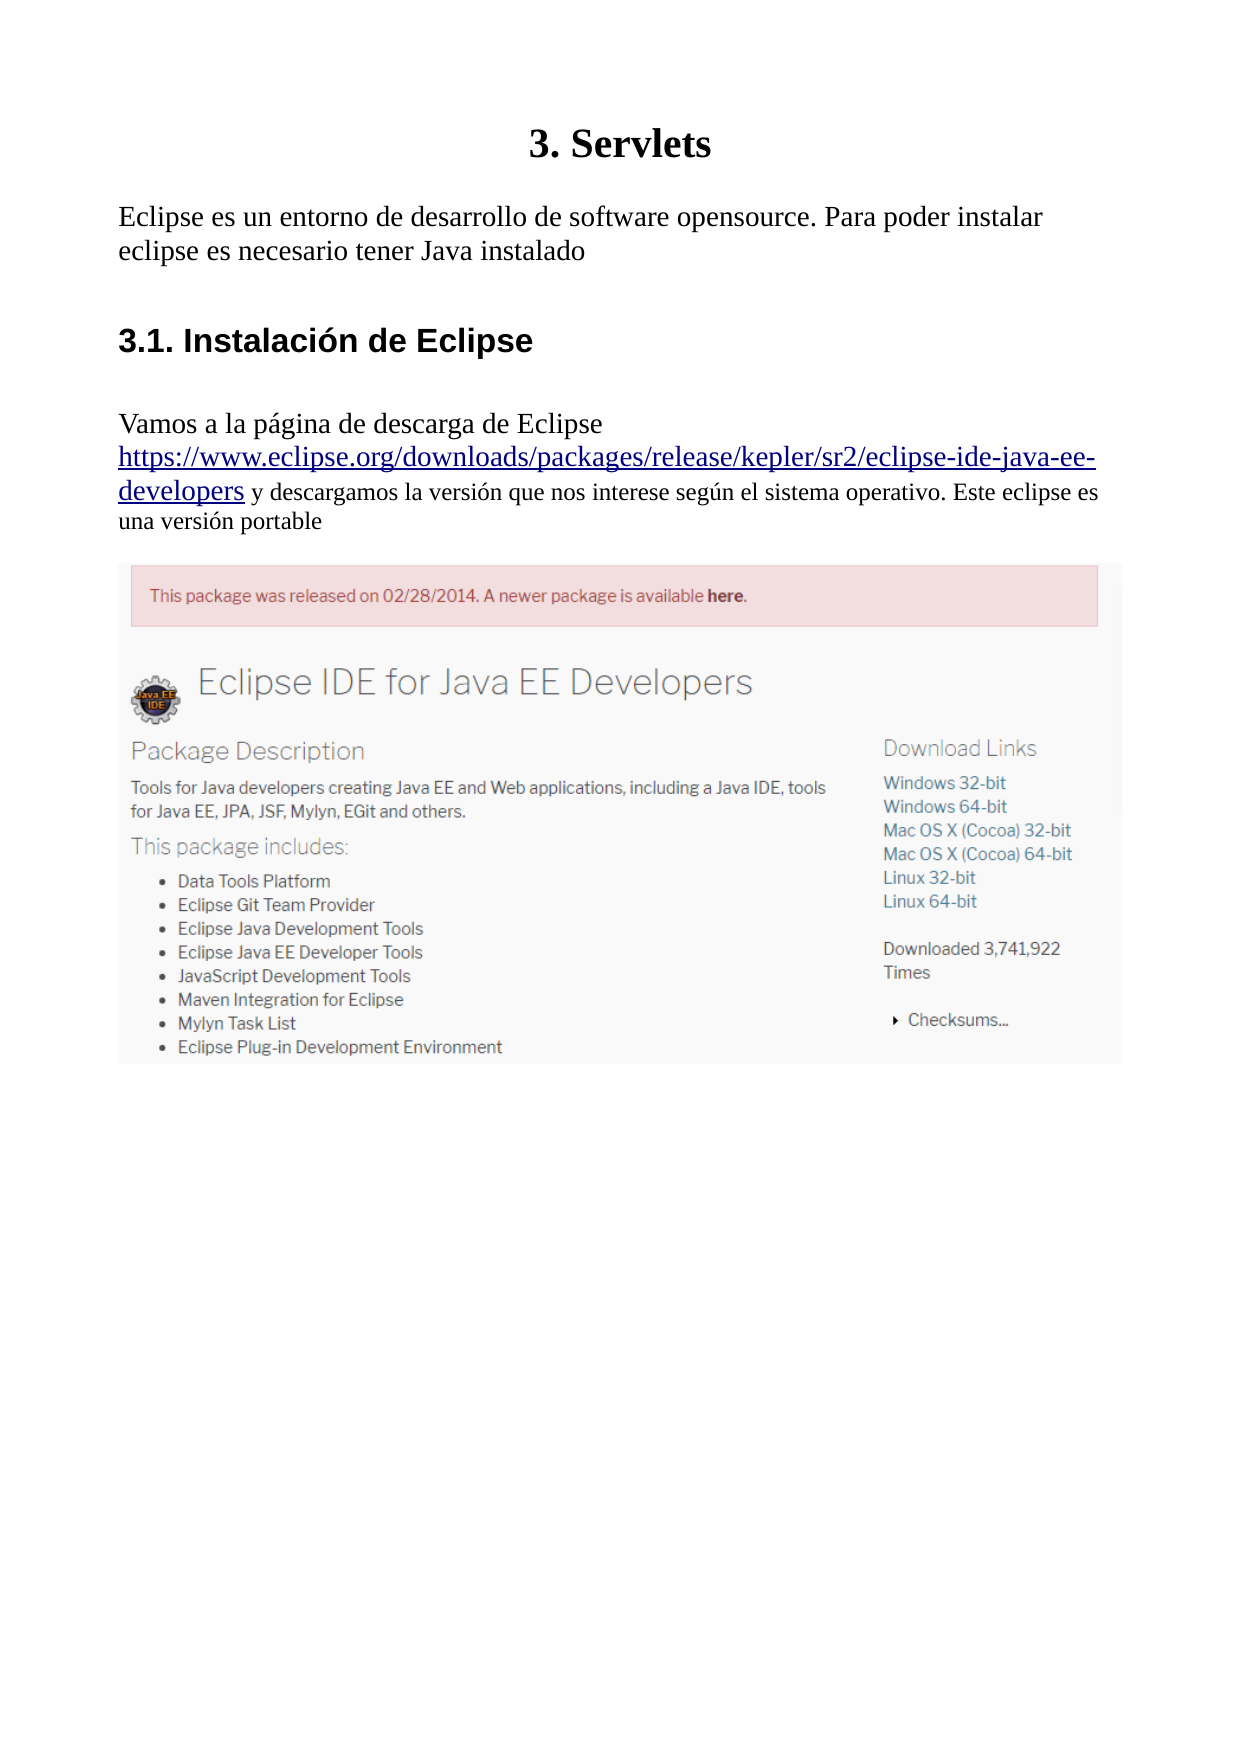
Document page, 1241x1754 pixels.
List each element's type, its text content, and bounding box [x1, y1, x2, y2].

text Vamos a la página de descarga de Eclipse https://www.eclipse.org/downloads/packages/release/kepler/sr2/eclipse-ide-java-ee-developers y descargamos la versión que nos interese según el sistema operativo. Este eclipse es una versión portable [118, 406, 1122, 535]
text Eclipse es un entorno de desarrollo de software opensource. Para poder instalar eclipse es necesario tener Java instalado [118, 199, 1122, 267]
picture [118, 563, 1123, 1064]
subtitle 3.1. Instalación de Eclipse [118, 321, 1122, 360]
text 3. Servlets [118, 118, 1122, 166]
